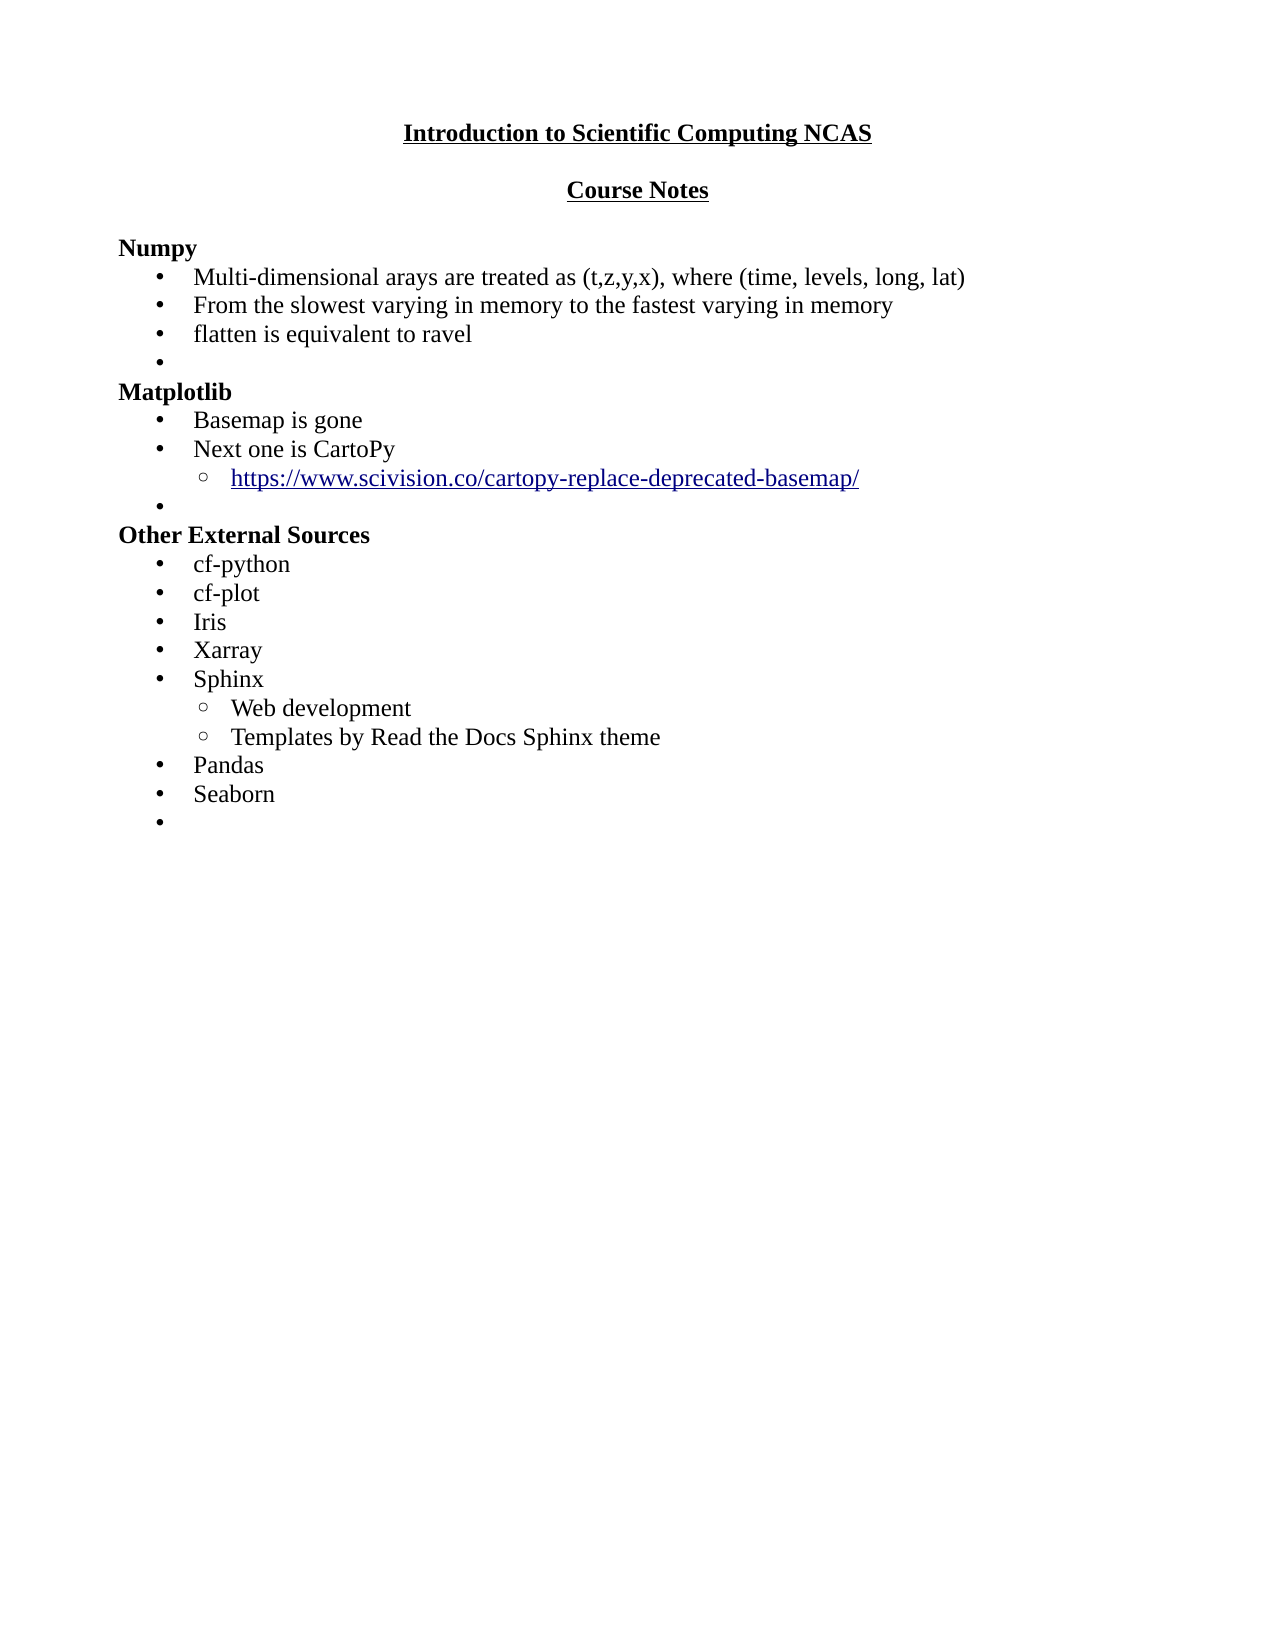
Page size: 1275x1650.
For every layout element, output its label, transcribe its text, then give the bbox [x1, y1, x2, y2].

text Numpy [118, 233, 1157, 262]
list Pandas [156, 751, 1157, 779]
list Xarray [156, 636, 1157, 664]
list Seaborn [156, 779, 1157, 808]
list cf-python [156, 549, 1157, 578]
list From the slowest varying in memory to the fastest varying in memory [156, 291, 1157, 319]
text Other External Sources [118, 521, 1157, 549]
list Basemap is gone [156, 406, 1157, 434]
text Matplotlib [118, 377, 1157, 406]
list flatten is equivalent to ravel [156, 319, 1157, 348]
text Introduction to Scientific Computing NCAS [118, 118, 1157, 147]
text Course Notes [118, 176, 1157, 204]
list Multi-dimensional arays are treated as (t,z,y,x), where (time, levels, long, lat) [156, 262, 1157, 291]
list Next one is CartoPy [156, 434, 1157, 463]
list cf-plot [156, 578, 1157, 607]
list Iris [156, 607, 1157, 636]
list Templates by Read the Docs Sphinx theme [193, 722, 1157, 751]
list Sphinx [156, 664, 1157, 693]
list https://www.scivision.co/cartopy-replace-deprecated-basemap/ [193, 463, 1157, 492]
list Web development [193, 693, 1157, 722]
